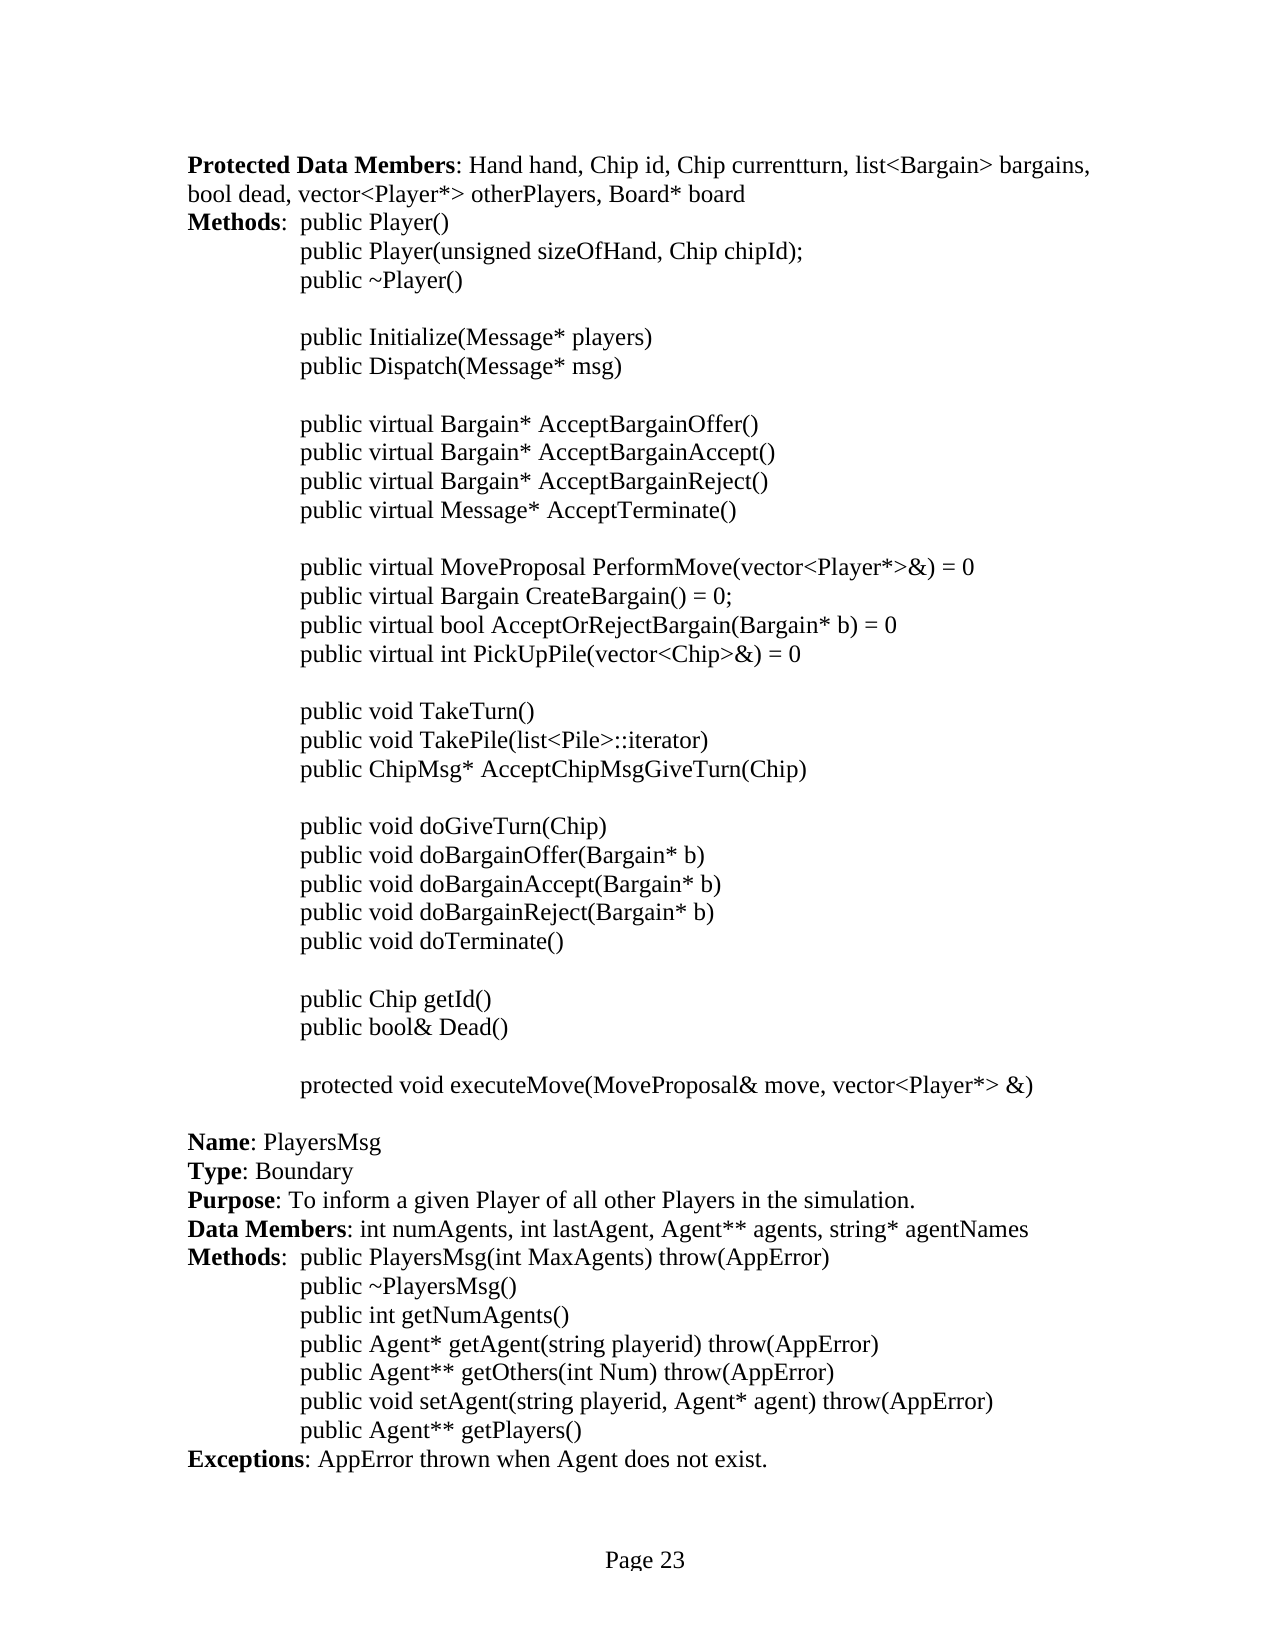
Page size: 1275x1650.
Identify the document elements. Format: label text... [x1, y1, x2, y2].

text public virtual Bargain* AcceptBargainAccept() [187, 437, 1125, 466]
text public Chip getId() [150, 984, 1125, 1012]
text Protected Data Members: Hand hand, Chip id, Chip currentturn, list<Bargain> bargains, bool dead, vector<Player*> otherPlayers, Board* board [187, 150, 1125, 207]
text public virtual bool AcceptOrRejectBargain(Bargain* b) = 0 [187, 610, 1125, 639]
text Methods: public Player() [187, 207, 1125, 236]
text public ~Player() [187, 265, 1125, 294]
text Exceptions: AppError thrown when Agent does not exist. [187, 1444, 1125, 1472]
text public ~PlayersMsg() [187, 1271, 1125, 1300]
text public void doTerminate() [150, 926, 1125, 955]
text public virtual Bargain* AcceptBargainOffer() [187, 409, 1125, 437]
text public Agent* getAgent(string playerid) throw(AppError) [187, 1329, 1125, 1357]
text public ChipMsg* AcceptChipMsgGiveTurn(Chip) [150, 754, 1125, 782]
text Purpose: To inform a given Player of all other Players in the simulation. [187, 1185, 1125, 1214]
text public virtual Message* AcceptTerminate() [187, 495, 1125, 524]
text Type: Boundary [187, 1156, 1125, 1185]
text public bool& Dead() [150, 1012, 1125, 1041]
text Data Members: int numAgents, int lastAgent, Agent** agents, string* agentNames [187, 1214, 1125, 1242]
text public virtual MoveProposal PerformMove(vector<Player*>&) = 0 [150, 552, 1125, 581]
text public void doBargainAccept(Bargain* b) [150, 869, 1125, 897]
text public void TakeTurn() [150, 696, 1125, 725]
text public int getNumAgents() [187, 1300, 1125, 1329]
text public void TakePile(list<Pile>::iterator) [187, 725, 1125, 754]
text public Agent** getPlayers() [187, 1415, 1125, 1444]
text Methods: public PlayersMsg(int MaxAgents) throw(AppError) [187, 1242, 1125, 1271]
text public virtual Bargain* AcceptBargainReject() [187, 466, 1125, 495]
text Name: PlayersMsg [187, 1127, 1125, 1156]
text public void doBargainReject(Bargain* b) [150, 897, 1125, 926]
text public Player(unsigned sizeOfHand, Chip chipId); [187, 236, 1125, 265]
text public Agent** getOthers(int Num) throw(AppError) [187, 1357, 1125, 1386]
text public virtual int PickUpPile(vector<Chip>&) = 0 [187, 639, 1125, 667]
text public virtual Bargain CreateBargain() = 0; [187, 581, 1125, 610]
text public Dispatch(Message* msg) [187, 351, 1125, 380]
text public void doBargainOffer(Bargain* b) [150, 840, 1125, 869]
text public Initialize(Message* players) [187, 322, 1125, 351]
text public void setAgent(string playerid, Agent* agent) throw(AppError) [187, 1386, 1125, 1415]
text protected void executeMove(MoveProposal& move, vector<Player*> &) [150, 1070, 1125, 1099]
text public void doGiveTurn(Chip) [150, 811, 1125, 840]
